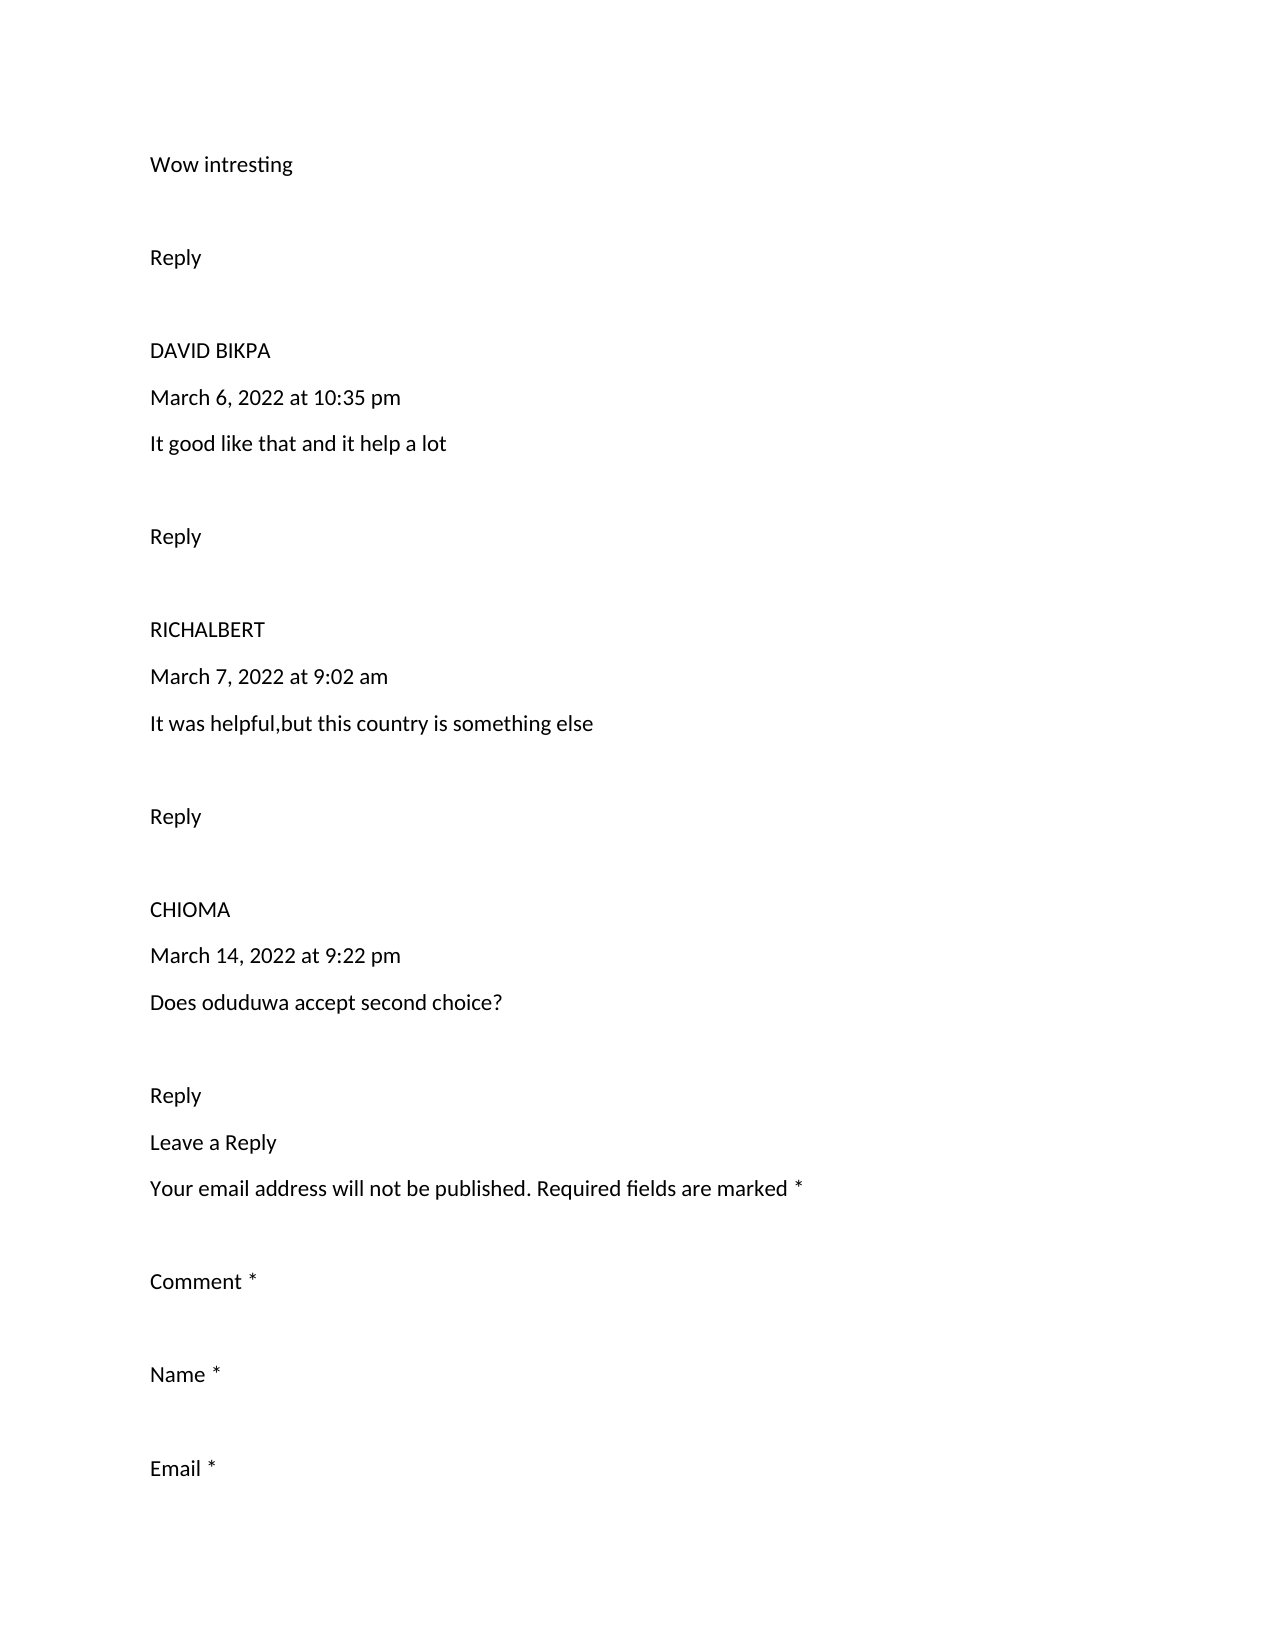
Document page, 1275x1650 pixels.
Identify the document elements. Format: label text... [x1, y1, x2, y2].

text Reply [150, 243, 1125, 271]
text Comment * [150, 1267, 1125, 1296]
text Reply [150, 802, 1125, 830]
text Email * [150, 1454, 1125, 1482]
text DAVID BIKPA [150, 336, 1125, 364]
text March 6, 2022 at 10:35 pm [150, 383, 1125, 411]
text CHIOMA [150, 895, 1125, 923]
text Leave a Reply [150, 1128, 1125, 1156]
text RICHALBERT [150, 616, 1125, 644]
text Wow intresting [150, 150, 1125, 178]
text Does oduduwa accept second choice? [150, 988, 1125, 1016]
text March 7, 2022 at 9:02 am [150, 662, 1125, 690]
text Your email address will not be published. Required fields are marked * [150, 1174, 1125, 1202]
text Reply [150, 522, 1125, 551]
text March 14, 2022 at 9:22 pm [150, 942, 1125, 969]
text Name * [150, 1361, 1125, 1389]
text Reply [150, 1081, 1125, 1109]
text It was helpful,but this country is something else [150, 709, 1125, 737]
text It good like that and it help a lot [150, 429, 1125, 457]
